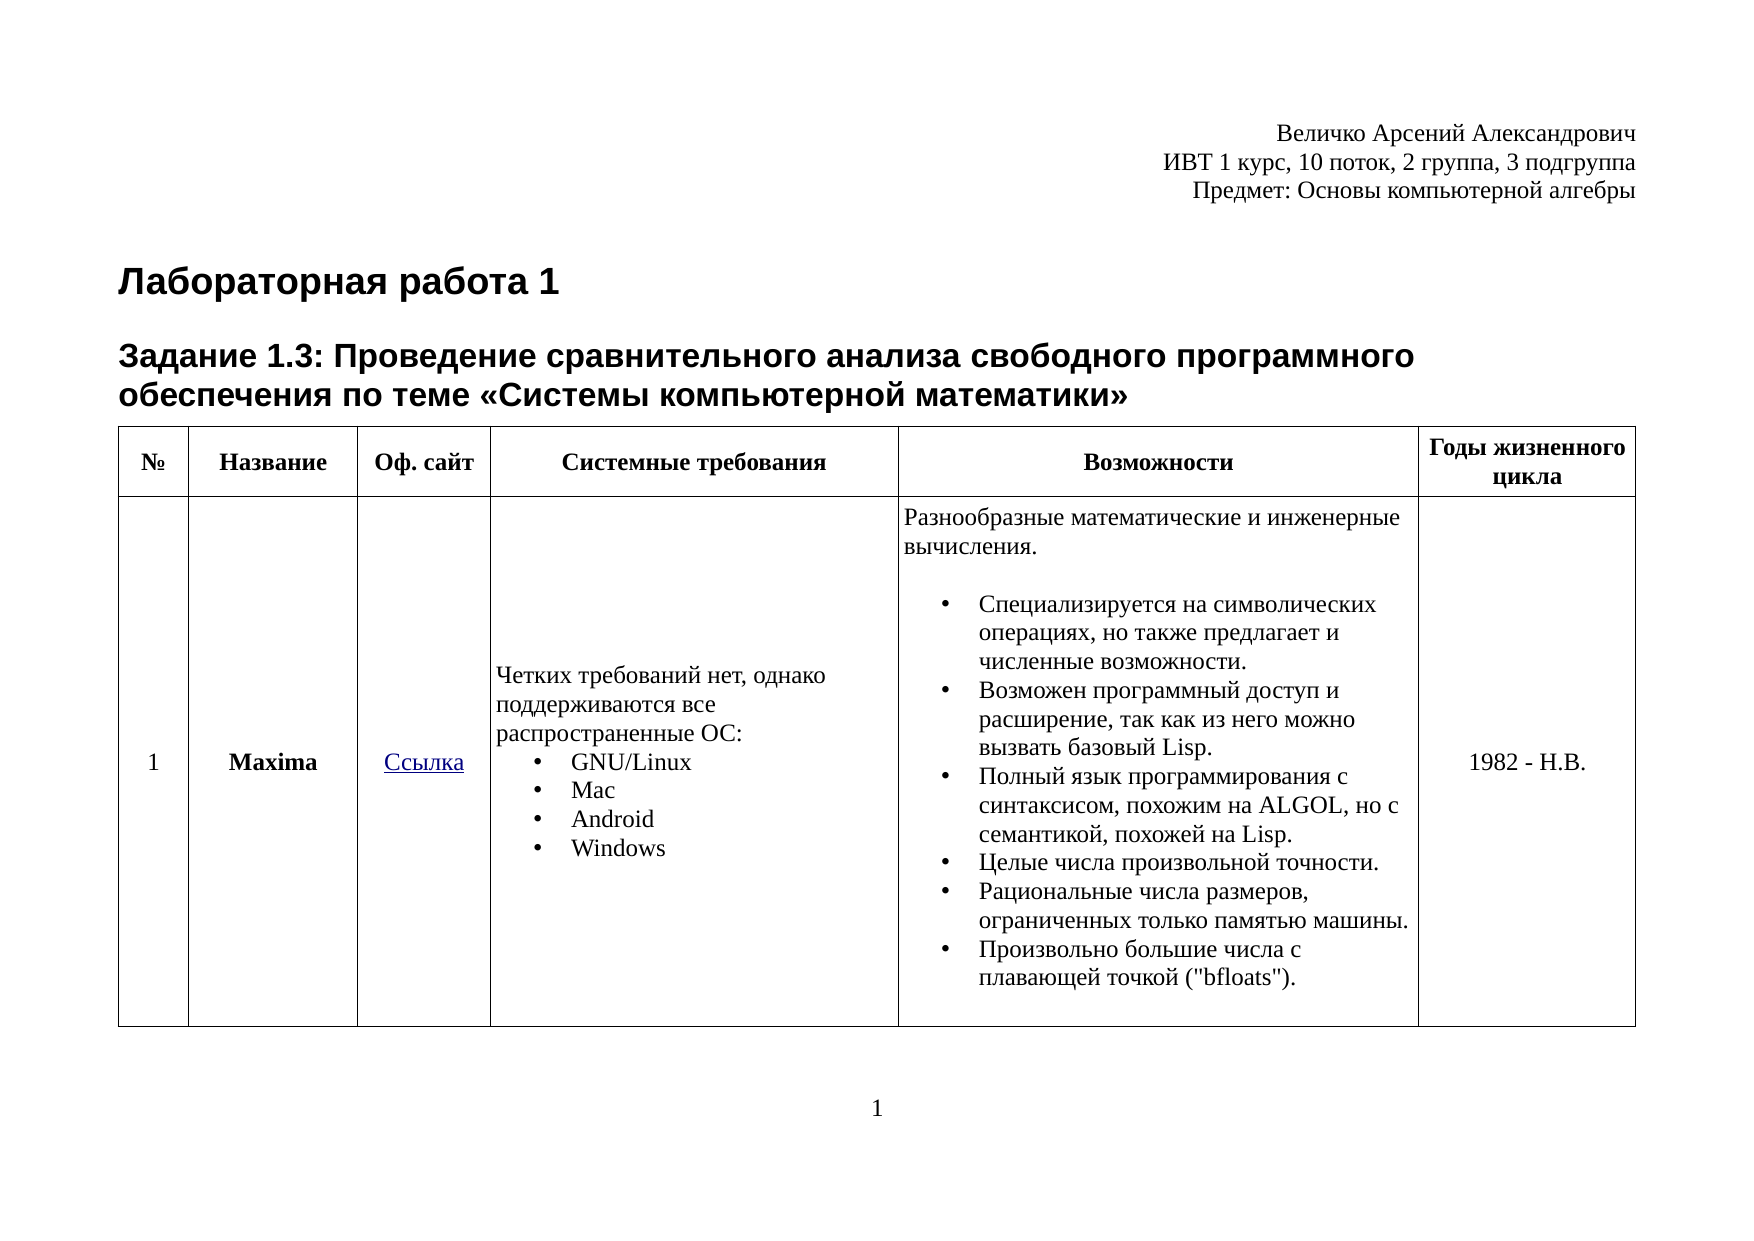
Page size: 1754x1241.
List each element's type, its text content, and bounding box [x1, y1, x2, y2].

table_cell Ссылка [358, 497, 490, 1026]
table_header Оф. сайт [358, 427, 490, 496]
table_header Возможности [899, 427, 1418, 496]
subtitle Лабораторная работа 1 [118, 259, 1636, 302]
table_cell Maxima [189, 497, 357, 1026]
table_header Системные требования [491, 427, 898, 496]
table_cell Четких требований нет, однако поддерживаются все распространенные ОС: GNU/Linux Mac Android Windows [491, 497, 898, 1026]
table_header № [119, 427, 188, 496]
table_cell 1982 - Н.В. [1419, 497, 1635, 1026]
subtitle Задание 1.3: Проведение сравнительного анализа свободного программного обеспечения по теме «Системы компьютерной математики» [118, 336, 1636, 413]
table_cell 1 [119, 497, 188, 1026]
table_cell Разнообразные математические и инженерные вычисления. Специализируется на символических операциях, но также предлагает и численные возможности. Возможен программный доступ и расширение, так как из него можно вызвать базовый Lisp. Полный язык программирования с синтаксисом, похожим на ALGOL, но с семантикой, похожей на Lisp. Целые числа произвольной точности. Рациональные числа размеров, ограниченных только памятью машины. Произвольно большие числа с плавающей точкой ("bfloats"). [899, 497, 1418, 1026]
table_header Годы жизненного цикла [1419, 427, 1635, 496]
table_header Название [189, 427, 357, 496]
